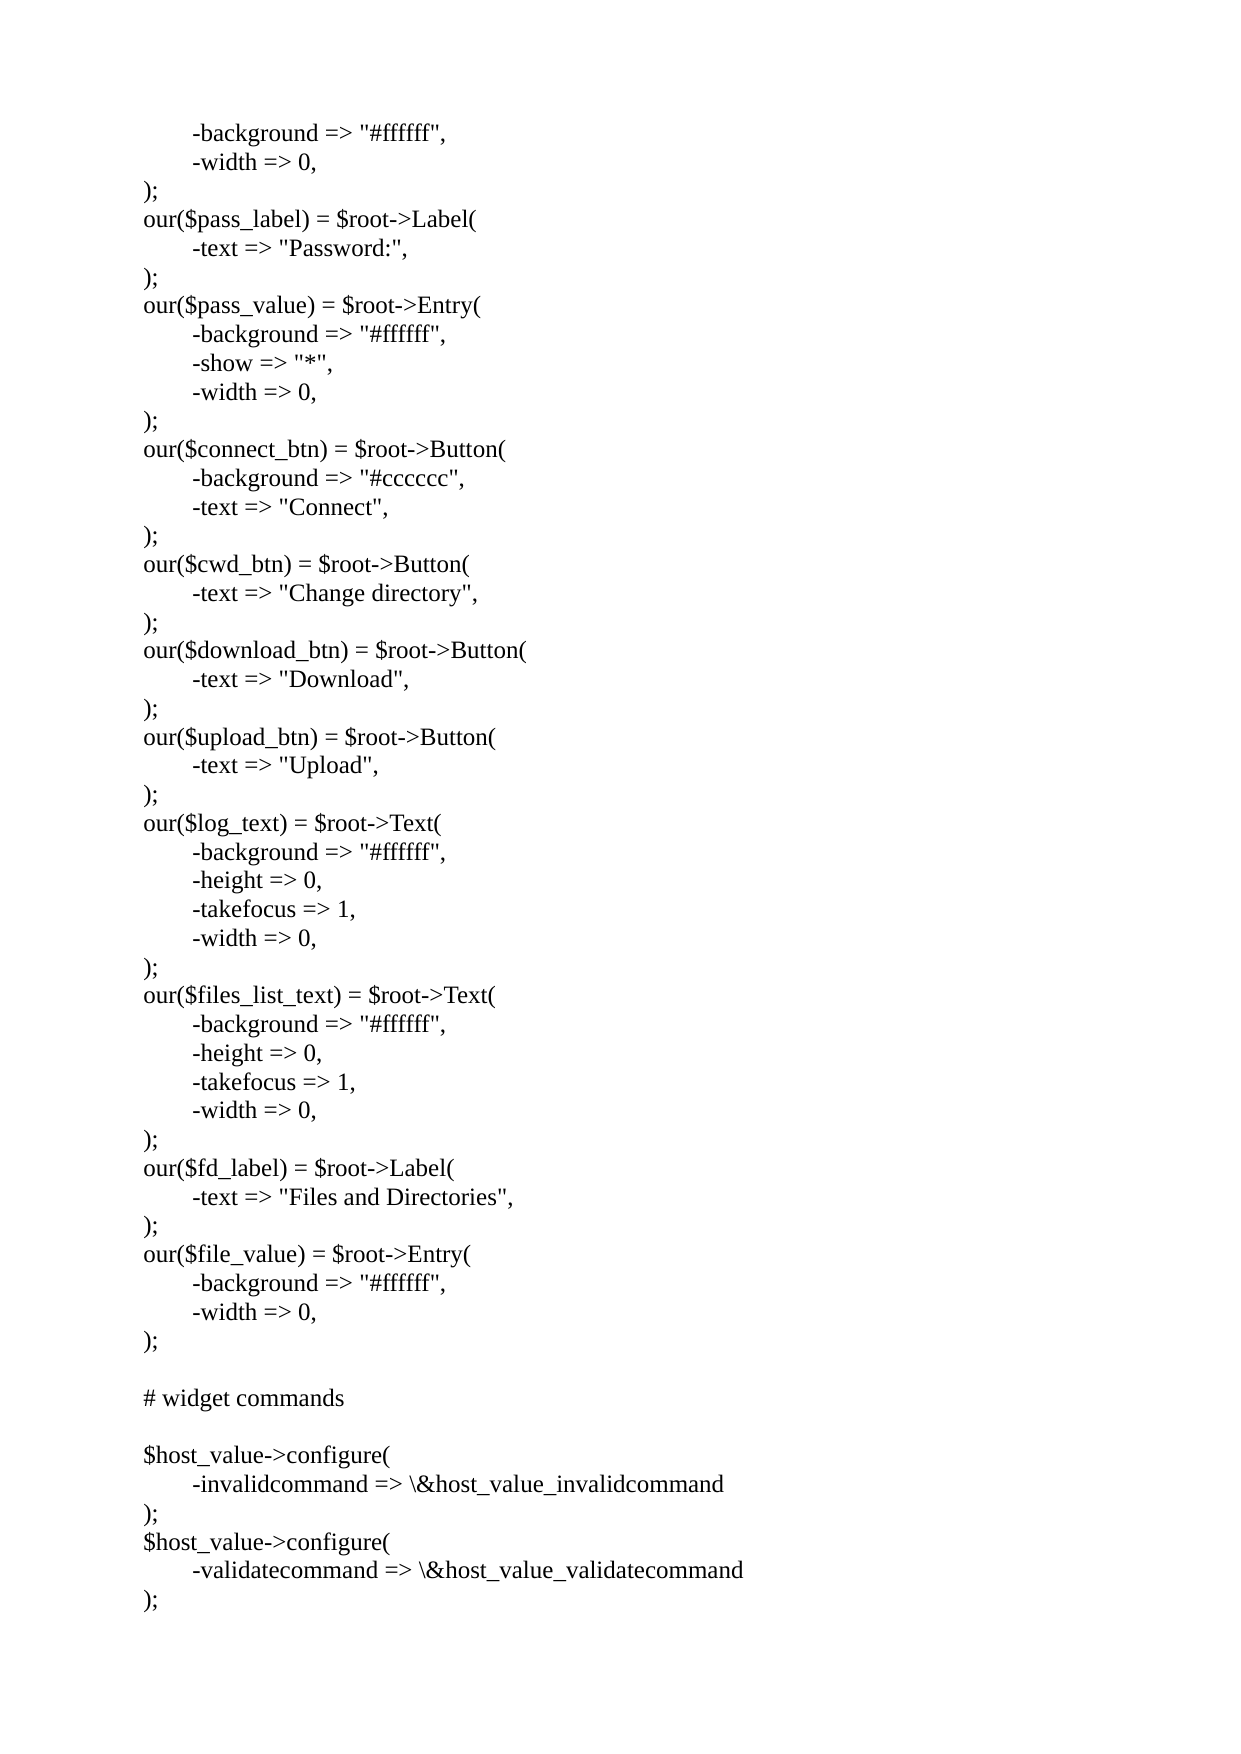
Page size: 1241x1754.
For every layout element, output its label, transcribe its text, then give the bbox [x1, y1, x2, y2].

text ); [118, 607, 1122, 636]
text ); [118, 693, 1122, 722]
text our($cwd_btn) = $root->Button( [118, 549, 1122, 578]
text -width => 0, [118, 1096, 1122, 1124]
text ); [118, 406, 1122, 434]
text our($files_list_text) = $root->Text( [118, 981, 1122, 1009]
text -width => 0, [118, 147, 1122, 176]
text our($pass_value) = $root->Entry( [118, 291, 1122, 319]
text ); [118, 262, 1122, 291]
text ); [118, 952, 1122, 981]
text -validatecommand => \&host_value_validatecommand [118, 1556, 1122, 1584]
text -text => "Upload", [118, 751, 1122, 779]
text ); [118, 1498, 1122, 1527]
text -text => "Change directory", [118, 578, 1122, 607]
text ); [118, 521, 1122, 549]
text # widget commands [118, 1383, 1122, 1412]
text ); [118, 1124, 1122, 1153]
text our($fd_label) = $root->Label( [118, 1153, 1122, 1182]
text -text => "Download", [118, 664, 1122, 693]
text -background => "#ffffff", [118, 837, 1122, 866]
text -background => "#ffffff", [118, 319, 1122, 348]
text ); [118, 1326, 1122, 1354]
text our($upload_btn) = $root->Button( [118, 722, 1122, 751]
text -text => "Connect", [118, 492, 1122, 521]
text $host_value->configure( [118, 1441, 1122, 1469]
text ); [118, 779, 1122, 808]
text -takefocus => 1, [118, 894, 1122, 923]
text -height => 0, [118, 866, 1122, 894]
text -invalidcommand => \&host_value_invalidcommand [118, 1469, 1122, 1498]
text -width => 0, [118, 1297, 1122, 1326]
text -background => "#ffffff", [118, 118, 1122, 147]
text -takefocus => 1, [118, 1067, 1122, 1096]
text ); [118, 1584, 1122, 1613]
text -height => 0, [118, 1038, 1122, 1067]
text -background => "#cccccc", [118, 463, 1122, 492]
text -text => "Password:", [118, 233, 1122, 262]
text -width => 0, [118, 923, 1122, 952]
text -width => 0, [118, 377, 1122, 406]
text ); [118, 1211, 1122, 1239]
text $host_value->configure( [118, 1527, 1122, 1556]
text our($log_text) = $root->Text( [118, 808, 1122, 837]
text -background => "#ffffff", [118, 1268, 1122, 1297]
text -show => "*", [118, 348, 1122, 377]
text -text => "Files and Directories", [118, 1182, 1122, 1211]
text our($pass_label) = $root->Label( [118, 204, 1122, 233]
text ); [118, 176, 1122, 204]
text our($download_btn) = $root->Button( [118, 636, 1122, 664]
text our($file_value) = $root->Entry( [118, 1239, 1122, 1268]
text our($connect_btn) = $root->Button( [118, 434, 1122, 463]
text -background => "#ffffff", [118, 1009, 1122, 1038]
